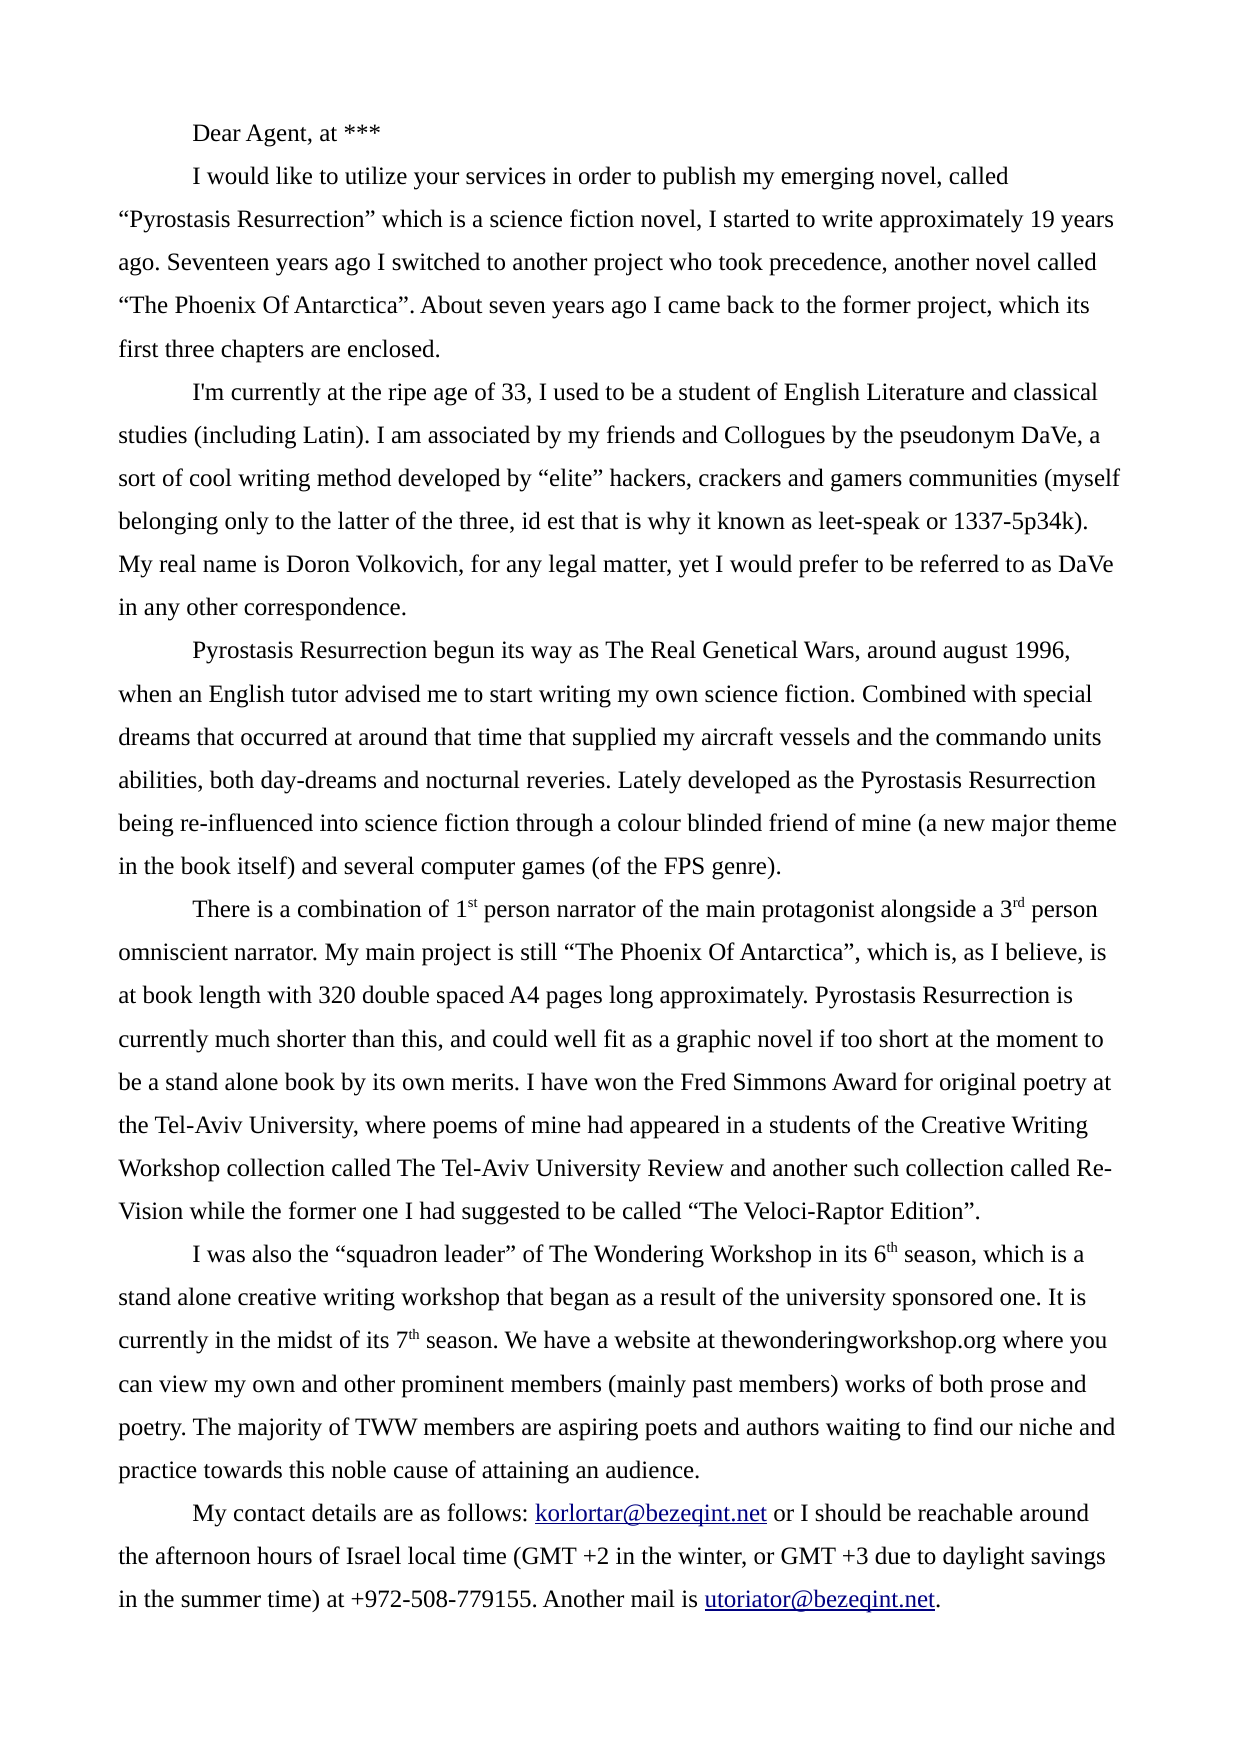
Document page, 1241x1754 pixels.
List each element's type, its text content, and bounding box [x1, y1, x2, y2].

text Pyrostasis Resurrection begun its way as The Real Genetical Wars, around august 1996, when an English tutor advised me to start writing my own science fiction. Combined with special dreams that occurred at around that time that supplied my aircraft vessels and the commando units abilities, both day-dreams and nocturnal reveries. Lately developed as the Pyrostasis Resurrection being re-influenced into science fiction through a colour blinded friend of mine (a new major theme in the book itself) and several computer games (of the FPS genre). [118, 636, 1122, 880]
text I would like to utilize your services in order to publish my emerging novel, called “Pyrostasis Resurrection” which is a science fiction novel, I started to write approximately 19 years ago. Seventeen years ago I switched to another project who took precedence, another novel called “The Phoenix Of Antarctica”. About seven years ago I came back to the former project, which its first three chapters are enclosed. [118, 161, 1122, 362]
text There is a combination of 1st person narrator of the main protagonist alongside a 3rd person omniscient narrator. My main project is still “The Phoenix Of Antarctica”, which is, as I believe, is at book length with 320 double spaced A4 pages long approximately. Pyrostasis Resurrection is currently much shorter than this, and could well fit as a graphic novel if too short at the moment to be a stand alone book by its own merits. I have won the Fred Simmons Award for original poetry at the Tel-Aviv University, where poems of mine had appeared in a students of the Creative Writing Workshop collection called The Tel-Aviv University Review and another such collection called Re-Vision while the former one I had suggested to be called “The Veloci-Raptor Edition”. [118, 894, 1122, 1225]
text I was also the “squadron leader” of The Wondering Workshop in its 6th season, which is a stand alone creative writing workshop that began as a result of the university sponsored one. It is currently in the midst of its 7th season. We have a website at thewonderingworkshop.org where you can view my own and other prominent members (mainly past members) works of both prose and poetry. The majority of TWW members are aspiring poets and authors waiting to find our niche and practice towards this noble cause of attaining an audience. [118, 1239, 1122, 1484]
text I'm currently at the ripe age of 33, I used to be a student of English Literature and classical studies (including Latin). I am associated by my friends and Collogues by the pseudonym DaVe, a sort of cool writing method developed by “elite” hackers, crackers and gamers communities (myself belonging only to the latter of the three, id est that is why it known as leet-speak or 1337-5p34k). My real name is Doron Volkovich, for any legal matter, yet I would prefer to be referred to as DaVe in any other correspondence. [118, 377, 1122, 621]
text My contact details are as follows: korlortar@bezeqint.net or I should be reachable around the afternoon hours of Israel local time (GMT +2 in the winter, or GMT +3 due to daylight savings in the summer time) at +972-508-779155. Another mail is utoriator@bezeqint.net. [118, 1498, 1122, 1613]
text Dear Agent, at *** [118, 118, 1122, 147]
